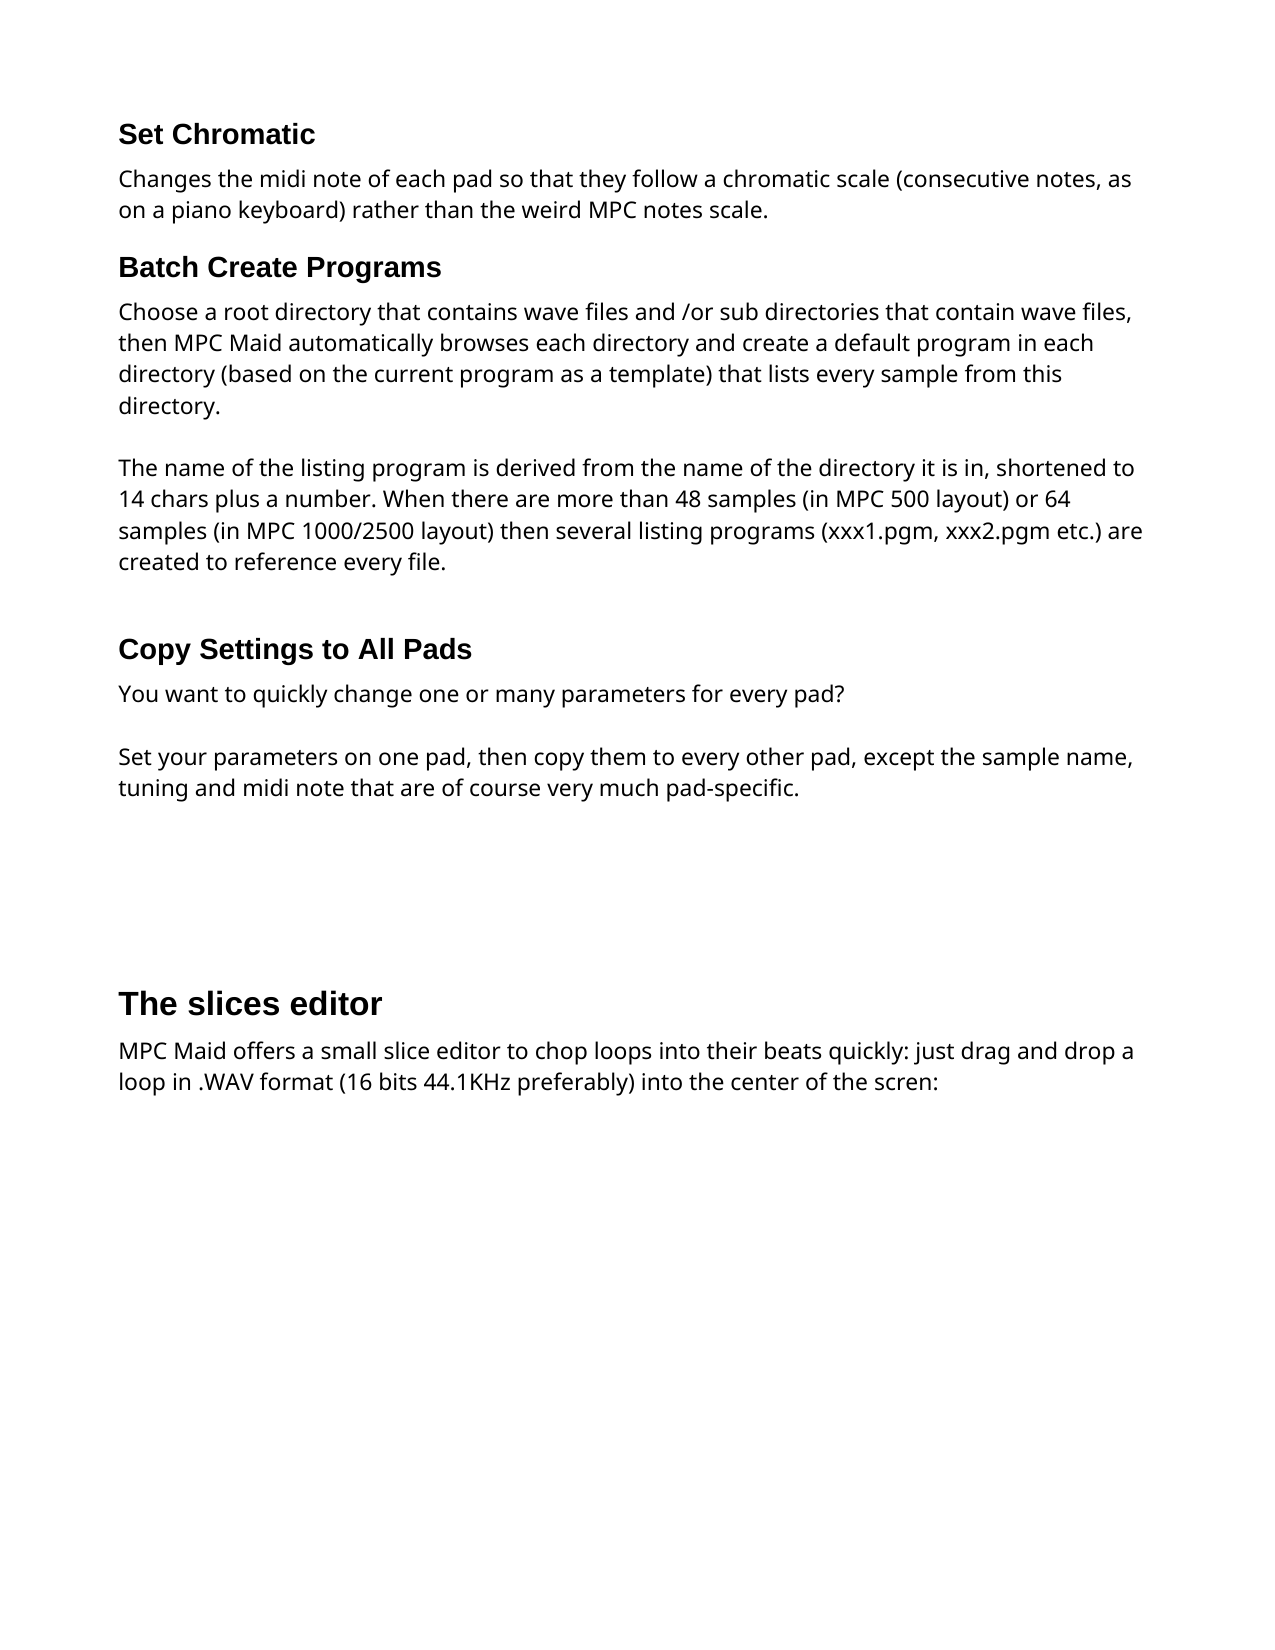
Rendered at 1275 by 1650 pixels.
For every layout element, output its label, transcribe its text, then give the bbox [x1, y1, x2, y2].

text Set your parameters on one pad, then copy them to every other pad, except the sample name, tuning and midi note that are of course very much pad-specific. [118, 741, 1157, 803]
text The name of the listing program is derived from the name of the directory it is in, shortened to 14 chars plus a number. When there are more than 48 samples (in MPC 500 layout) or 64 samples (in MPC 1000/2500 layout) then several listing programs (xxx1.pgm, xxx2.pgm etc.) are created to reference every file. [118, 452, 1157, 577]
subtitle Set Chromatic [118, 118, 1157, 151]
text Changes the midi note of each pad so that they follow a chromatic scale (consecutive notes, as on a piano keyboard) rather than the weird MPC notes scale. [118, 163, 1157, 226]
text You want to quickly change one or many parameters for every pad? [118, 678, 1157, 710]
text Choose a root directory that contains wave files and /or sub directories that contain wave files, then MPC Maid automatically browses each directory and create a default program in each directory (based on the current program as a template) that lists every sample from this directory. [118, 296, 1157, 421]
subtitle The slices editor [118, 985, 1157, 1022]
subtitle Batch Create Programs [118, 251, 1157, 283]
subtitle Copy Settings to All Pads [118, 633, 1157, 666]
text MPC Maid offers a small slice editor to chop loops into their beats quickly: just drag and drop a loop in .WAV format (16 bits 44.1KHz preferably) into the center of the scren: [118, 1035, 1157, 1097]
